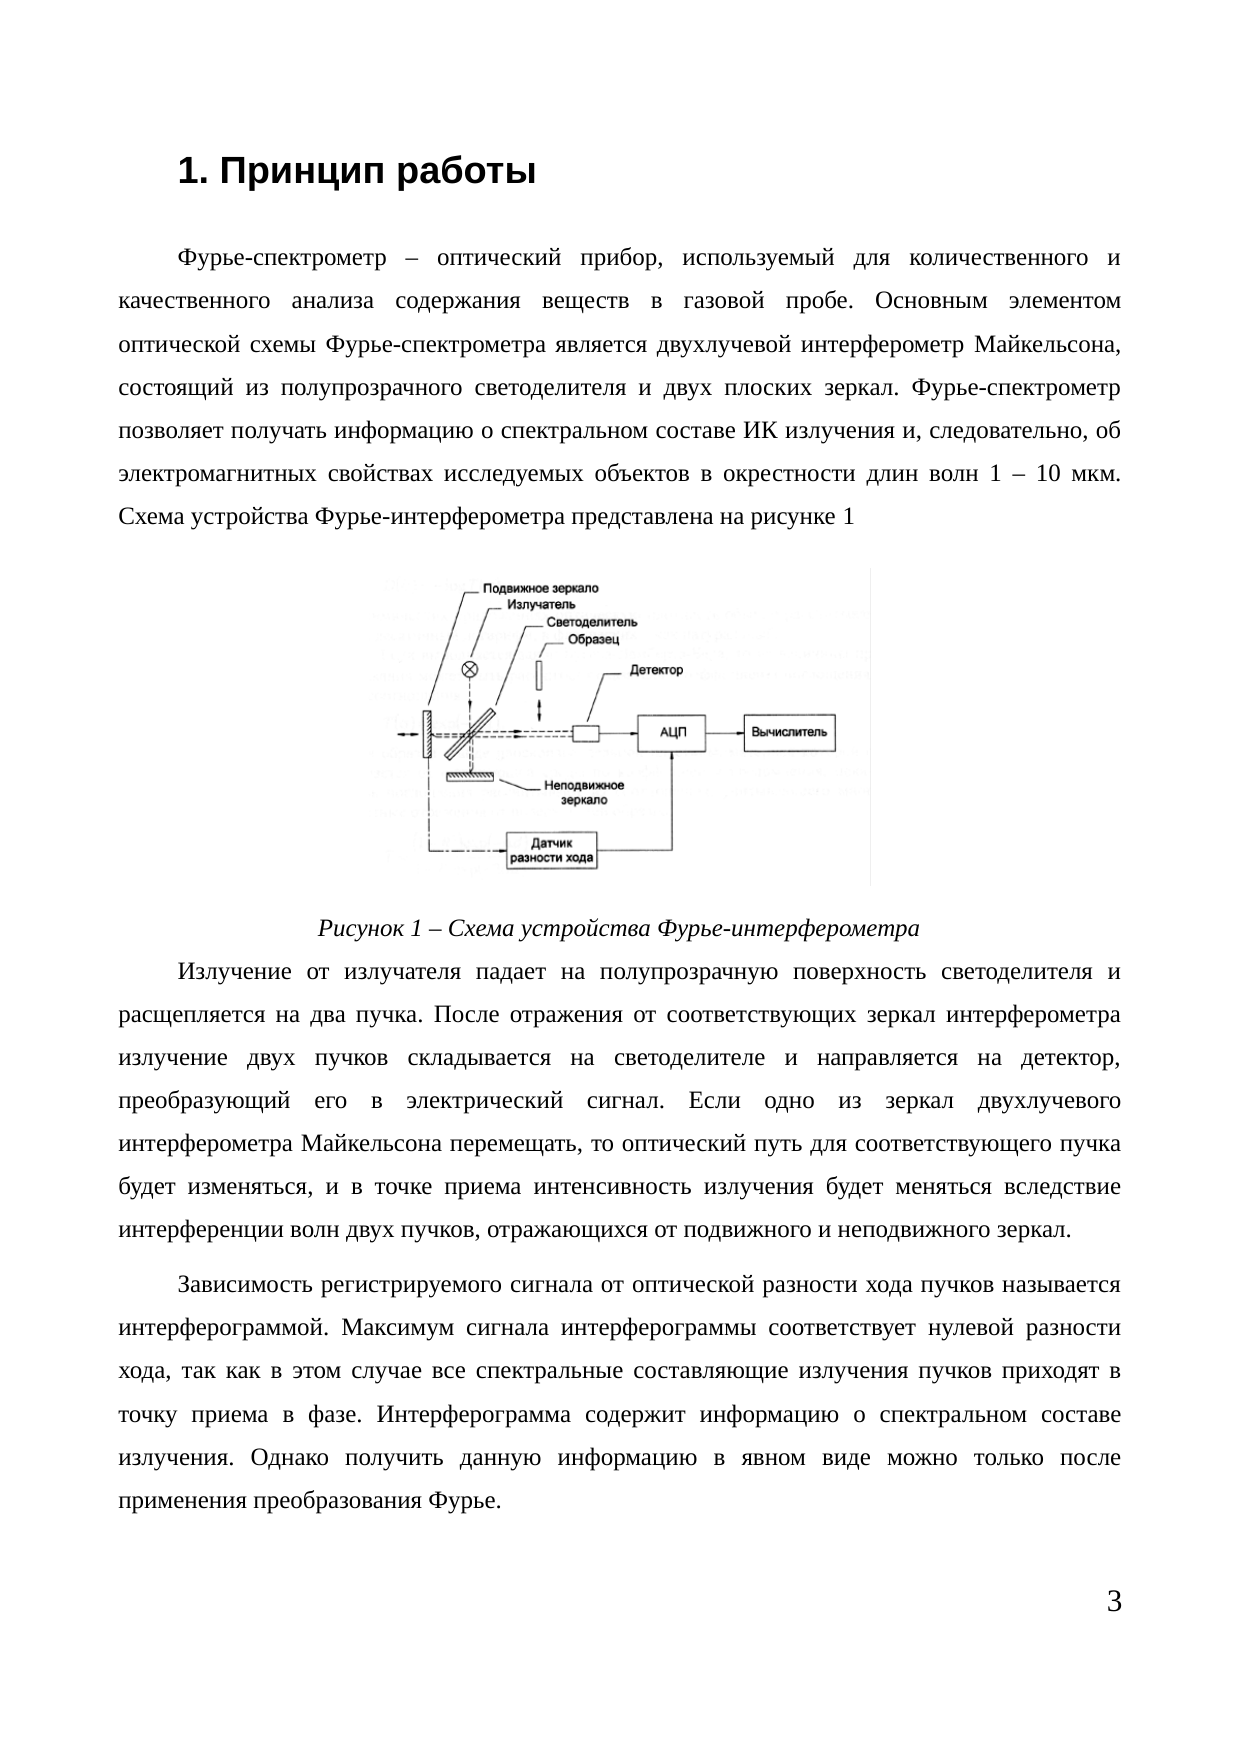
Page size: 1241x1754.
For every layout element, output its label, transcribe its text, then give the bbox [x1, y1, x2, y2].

text Излучение от излучателя падает на полупрозрачную поверхность светоделителя и расщепляется на два пучка. После отражения от соответствующих зеркал интерферометра излучение двух пучков складывается на светоделителе и направляется на детектор, преобразующий его в электрический сигнал. Если одно из зеркал двухлучевого интерферометра Майкельсона перемещать, то оптический путь для соответствующего пучка будет изменяться, и в точке приема интенсивность излучения будет меняться вследствие интерференции волн двух пучков, отражающихся от подвижного и неподвижного зеркал. [118, 956, 1122, 1243]
picture [368, 568, 872, 886]
text Зависимость регистрируемого сигнала от оптической разности хода пучков называется интерферограммой. Максимум сигнала интерферограммы соответствует нулевой разности хода, так как в этом случае все спектральные составляющие излучения пучков приходят в точку приема в фазе. Интерферограмма содержит информацию о спектральном составе излучения. Однако получить данную информацию в явном виде можно только после применения преобразования Фурье. [118, 1269, 1122, 1514]
text Фурье-спектрометр – оптический прибор, используемый для количественного и качественного анализа содержания веществ в газовой пробе. Основным элементом оптической схемы Фурье-спектрометра является двухлучевой интерферометр Майкельсона, состоящий из полупрозрачного светоделителя и двух плоских зеркал. Фурье-спектрометр позволяет получать информацию о спектральном составе ИК излучения и, следовательно, об электромагнитных свойствах исследуемых объектов в окрестности длин волн 1 – 10 мкм. Схема устройства Фурье-интерферометра представлена на рисунке 1 [118, 242, 1122, 530]
text Рисунок 1 – Схема устройства Фурье-интерферометра [118, 913, 1122, 941]
subtitle Принцип работы [118, 148, 1122, 191]
